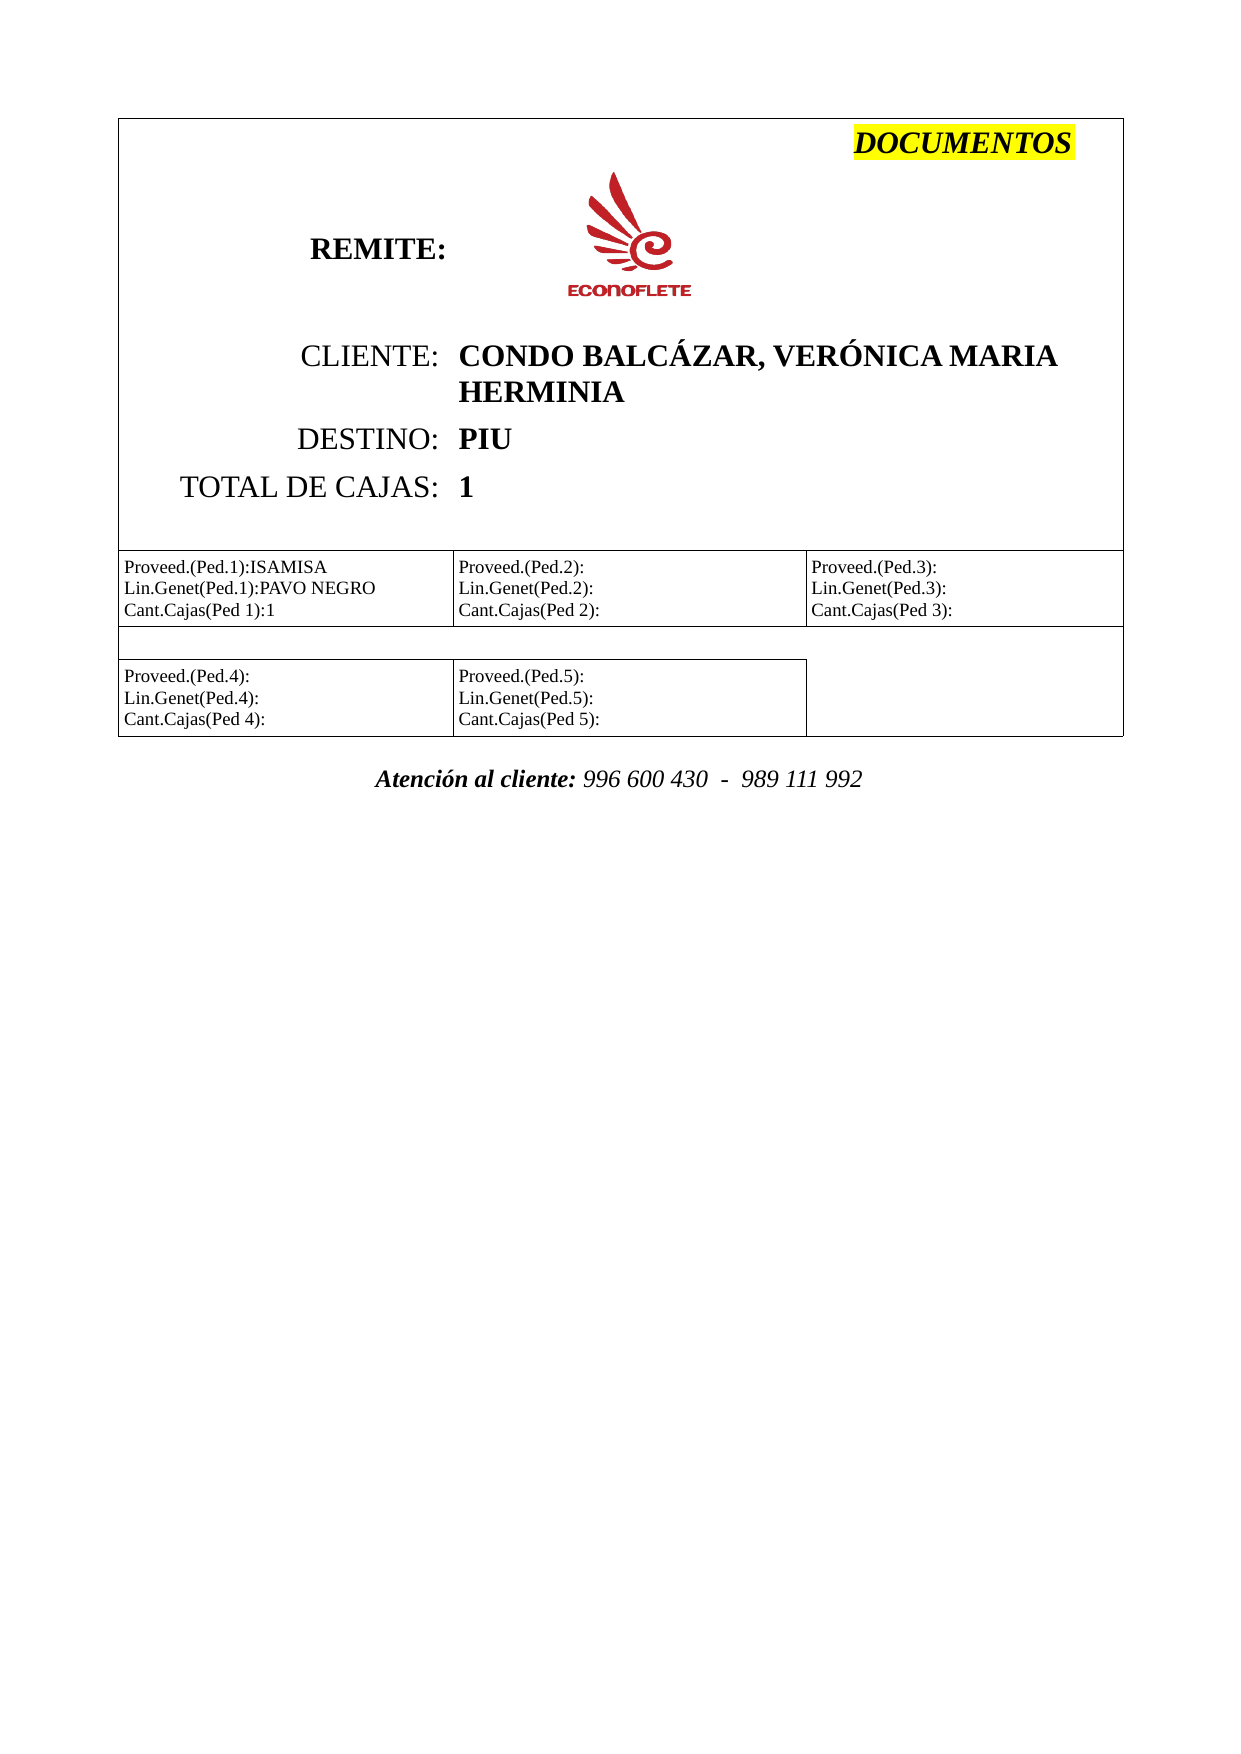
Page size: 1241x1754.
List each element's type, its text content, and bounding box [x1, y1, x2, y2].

picture [552, 171, 707, 297]
table_cell DESTINO: [119, 415, 453, 462]
table_cell CLIENTE: [119, 332, 453, 415]
table_cell Proveed.(Ped.3): Lin.Genet(Ped.3): Cant.Cajas(Ped 3): [807, 551, 1123, 626]
table_cell [453, 627, 806, 659]
table_cell [806, 627, 1123, 659]
table_cell TOTAL DE CAJAS: [119, 462, 453, 510]
table_cell Proveed.(Ped.5): Lin.Genet(Ped.5): Cant.Cajas(Ped 5): [454, 660, 806, 736]
table_cell [806, 510, 1123, 550]
table_header DOCUMENTOS [806, 119, 1123, 166]
table_cell [119, 627, 453, 659]
table_cell PIU [453, 415, 806, 462]
table_cell [806, 166, 1123, 332]
table_cell Proveed.(Ped.2): Lin.Genet(Ped.2): Cant.Cajas(Ped 2): [454, 551, 806, 626]
table_cell [119, 510, 453, 550]
table_header [453, 119, 806, 166]
table_cell [453, 166, 806, 332]
table_cell REMITE: [119, 166, 453, 332]
table_cell 1 [453, 462, 1123, 510]
table_cell Proveed.(Ped.4): Lin.Genet(Ped.4): Cant.Cajas(Ped 4): [119, 660, 453, 736]
table_cell Proveed.(Ped.1):ISAMISA Lin.Genet(Ped.1):PAVO NEGRO Cant.Cajas(Ped 1):1 [119, 551, 453, 626]
table_cell CONDO BALCÁZAR, VERÓNICA MARIA HERMINIA [453, 332, 1123, 415]
table_header [119, 119, 453, 166]
table_cell [807, 659, 1123, 736]
text Atención al cliente: 996 600 430 - 989 111 992 [118, 764, 1122, 793]
table_cell [453, 510, 806, 550]
table_cell [806, 415, 1123, 462]
